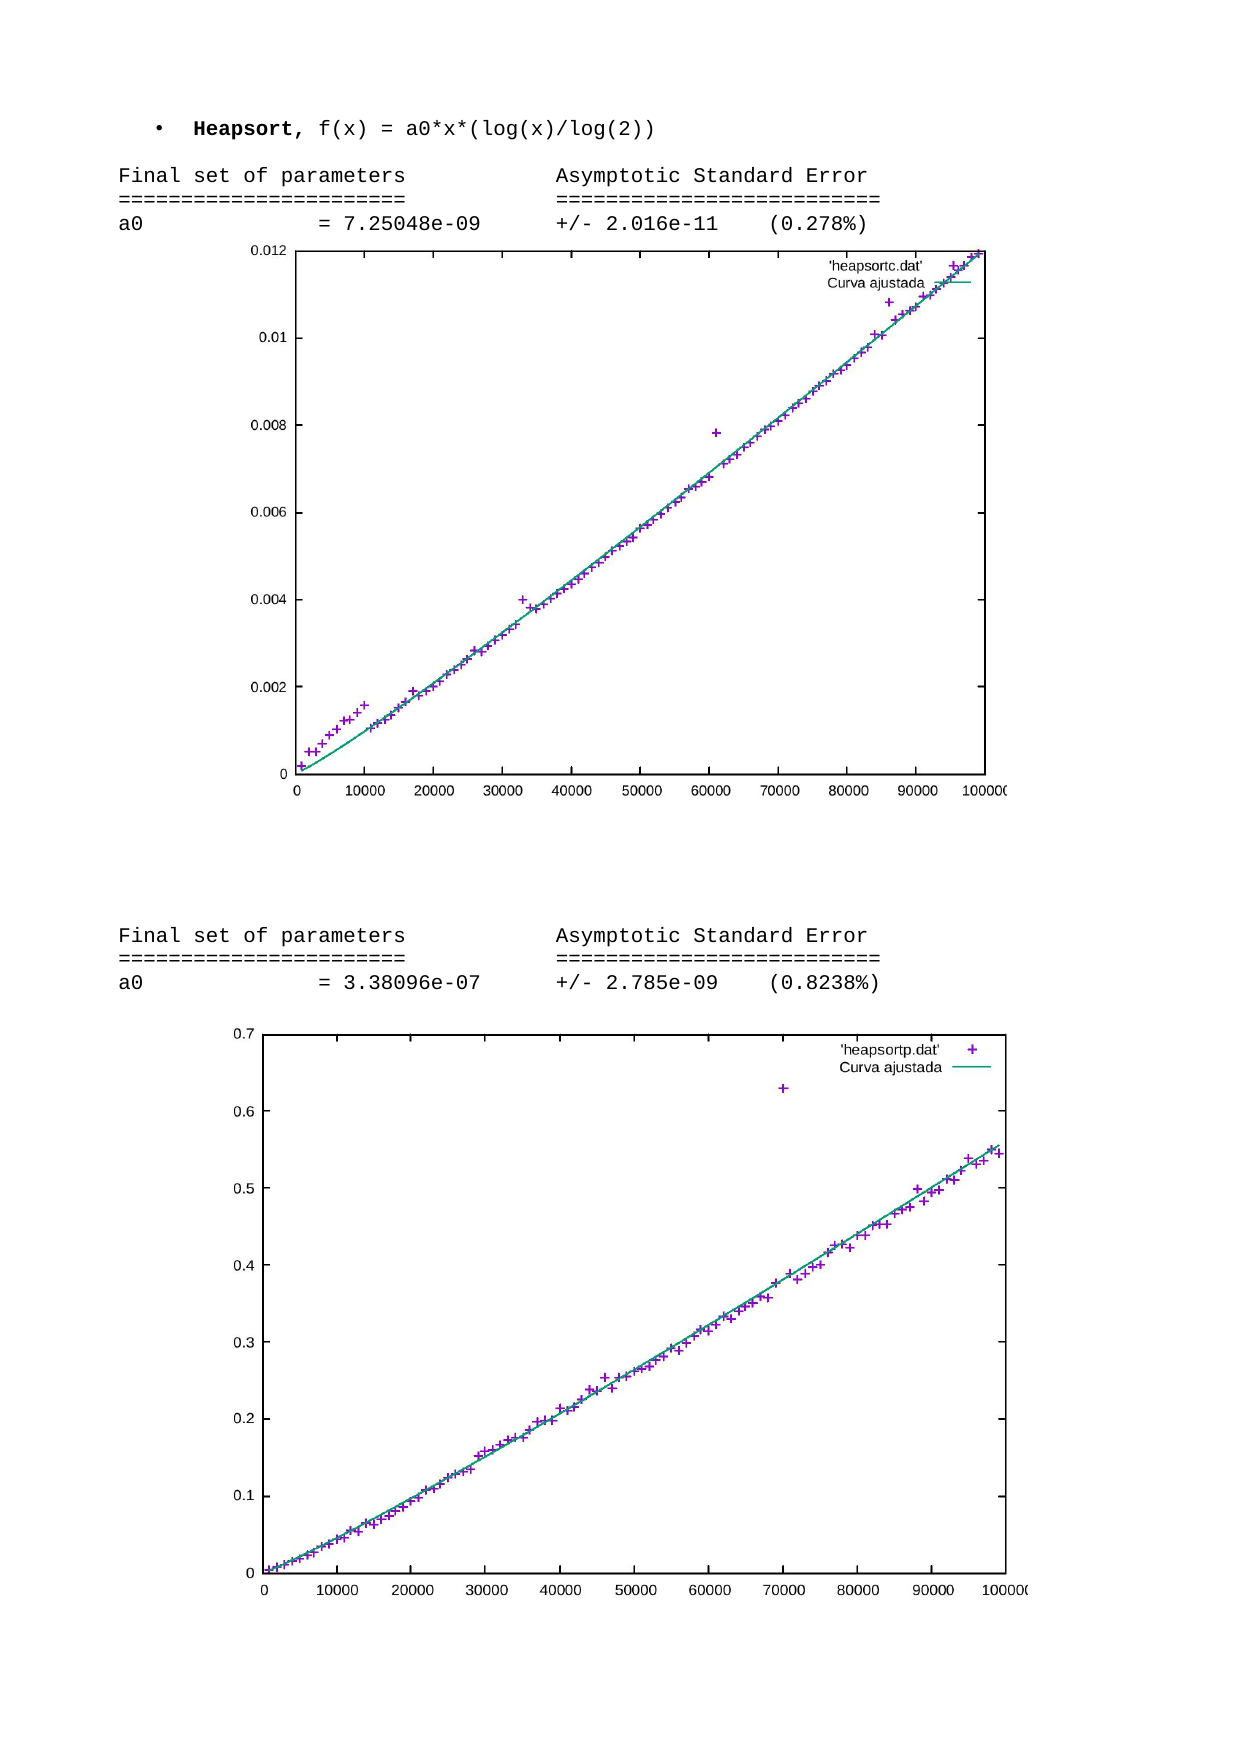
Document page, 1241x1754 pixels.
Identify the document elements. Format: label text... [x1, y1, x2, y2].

text Final set of parameters Asymptotic Standard Error [118, 165, 1122, 189]
text a0 = 3.38096e-07 +/- 2.785e-09 (0.8238%) [118, 972, 1122, 996]
list Heapsort, f(x) = a0*x*(log(x)/log(2)) [156, 118, 1122, 142]
picture [212, 1019, 1028, 1607]
text a0 = 7.25048e-09 +/- 2.016e-11 (0.278%) [118, 213, 1122, 236]
picture [233, 236, 1007, 807]
text ======================= ========================== [118, 948, 1122, 972]
text ======================= ========================== [118, 189, 1122, 213]
text Final set of parameters Asymptotic Standard Error [118, 924, 1122, 948]
